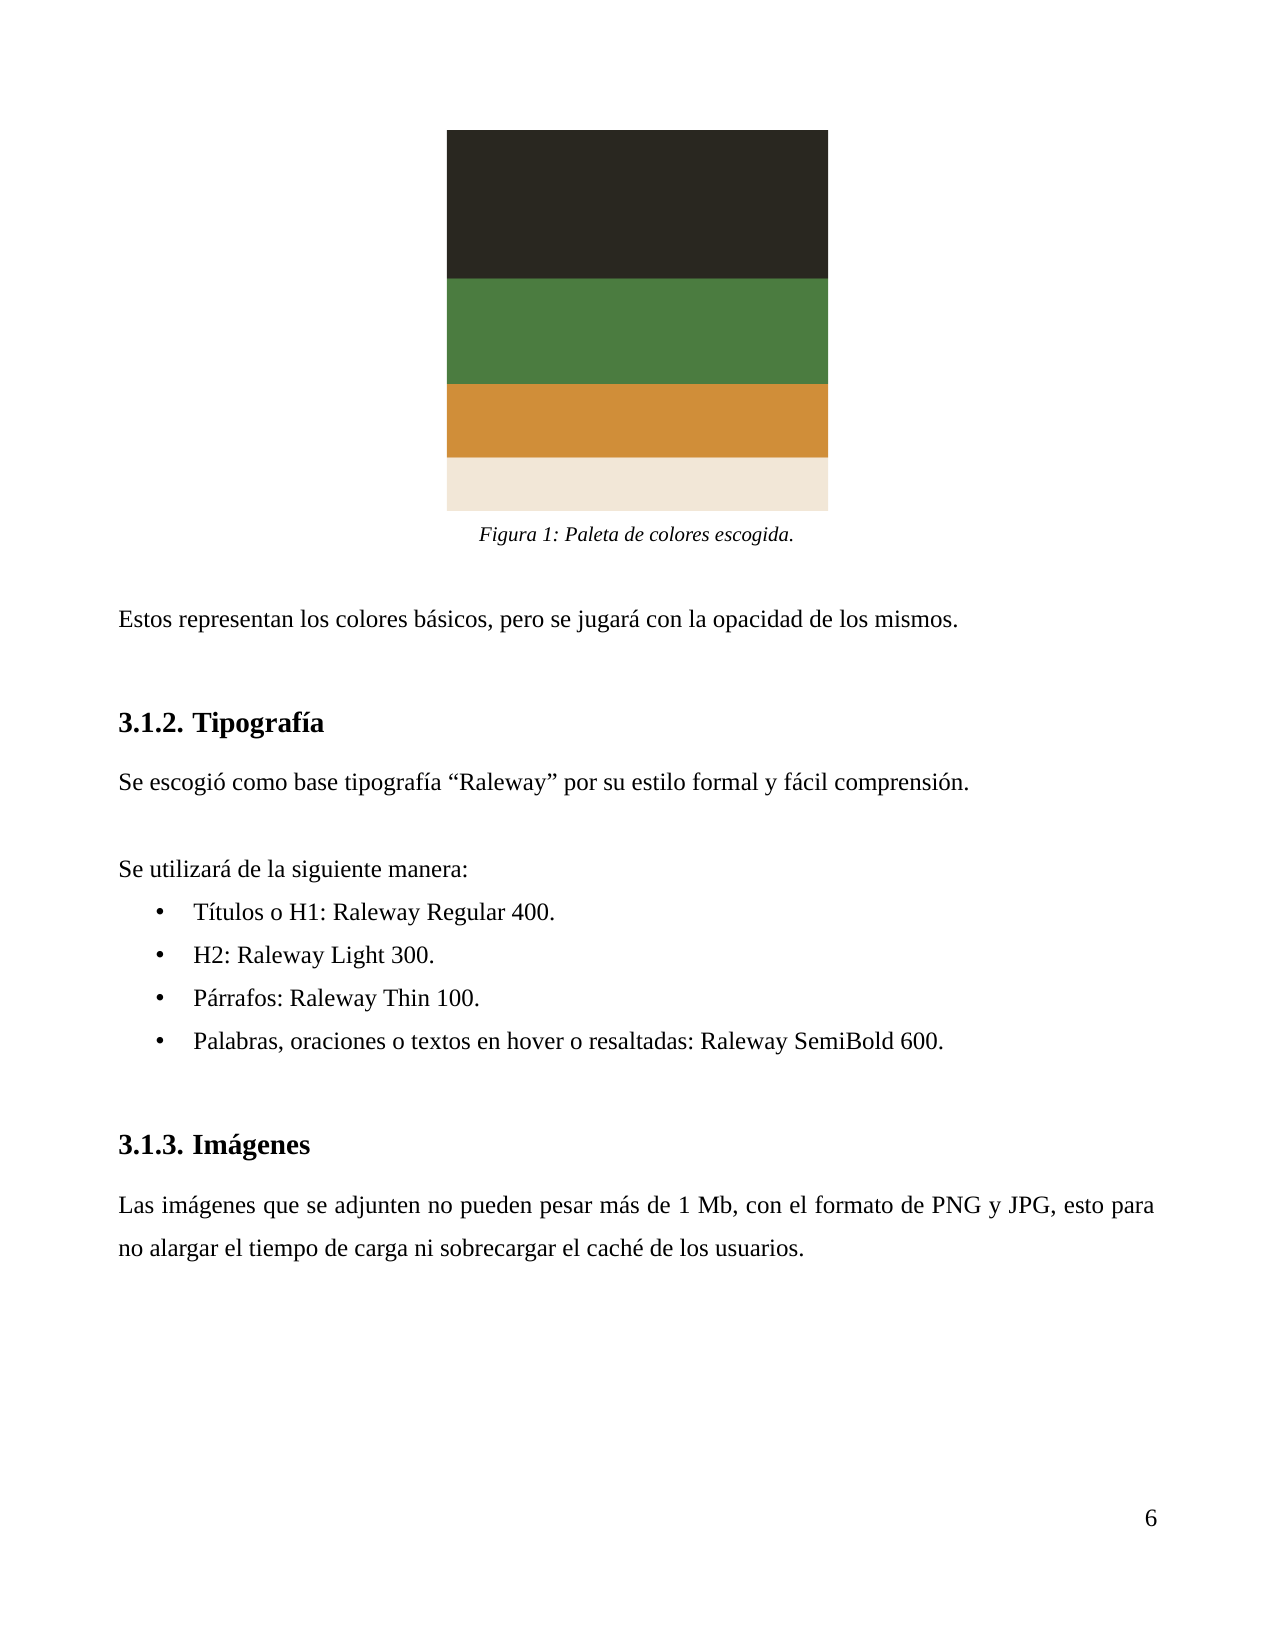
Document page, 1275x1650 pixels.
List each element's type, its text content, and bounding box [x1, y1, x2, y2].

text Figura 1: Paleta de colores escogida. [447, 511, 828, 546]
list Palabras, oraciones o textos en hover o resaltadas: Raleway SemiBold 600. [156, 1026, 1157, 1055]
subtitle Imágenes [118, 1127, 1157, 1161]
text Se utilizará de la siguiente manera: [118, 854, 1157, 882]
list Párrafos: Raleway Thin 100. [156, 983, 1157, 1012]
picture [446, 130, 829, 511]
subtitle Tipografía [118, 705, 1157, 738]
list Títulos o H1: Raleway Regular 400. [156, 897, 1157, 926]
text Se escogió como base tipografía “Raleway” por su estilo formal y fácil comprensión. [118, 767, 1157, 796]
list H2: Raleway Light 300. [156, 940, 1157, 969]
text Estos representan los colores básicos, pero se jugará con la opacidad de los mismos. [118, 604, 1157, 633]
text Las imágenes que se adjunten no pueden pesar más de 1 Mb, con el formato de PNG y JPG, esto para no alargar el tiempo de carga ni sobrecargar el caché de los usuarios. [118, 1190, 1157, 1262]
